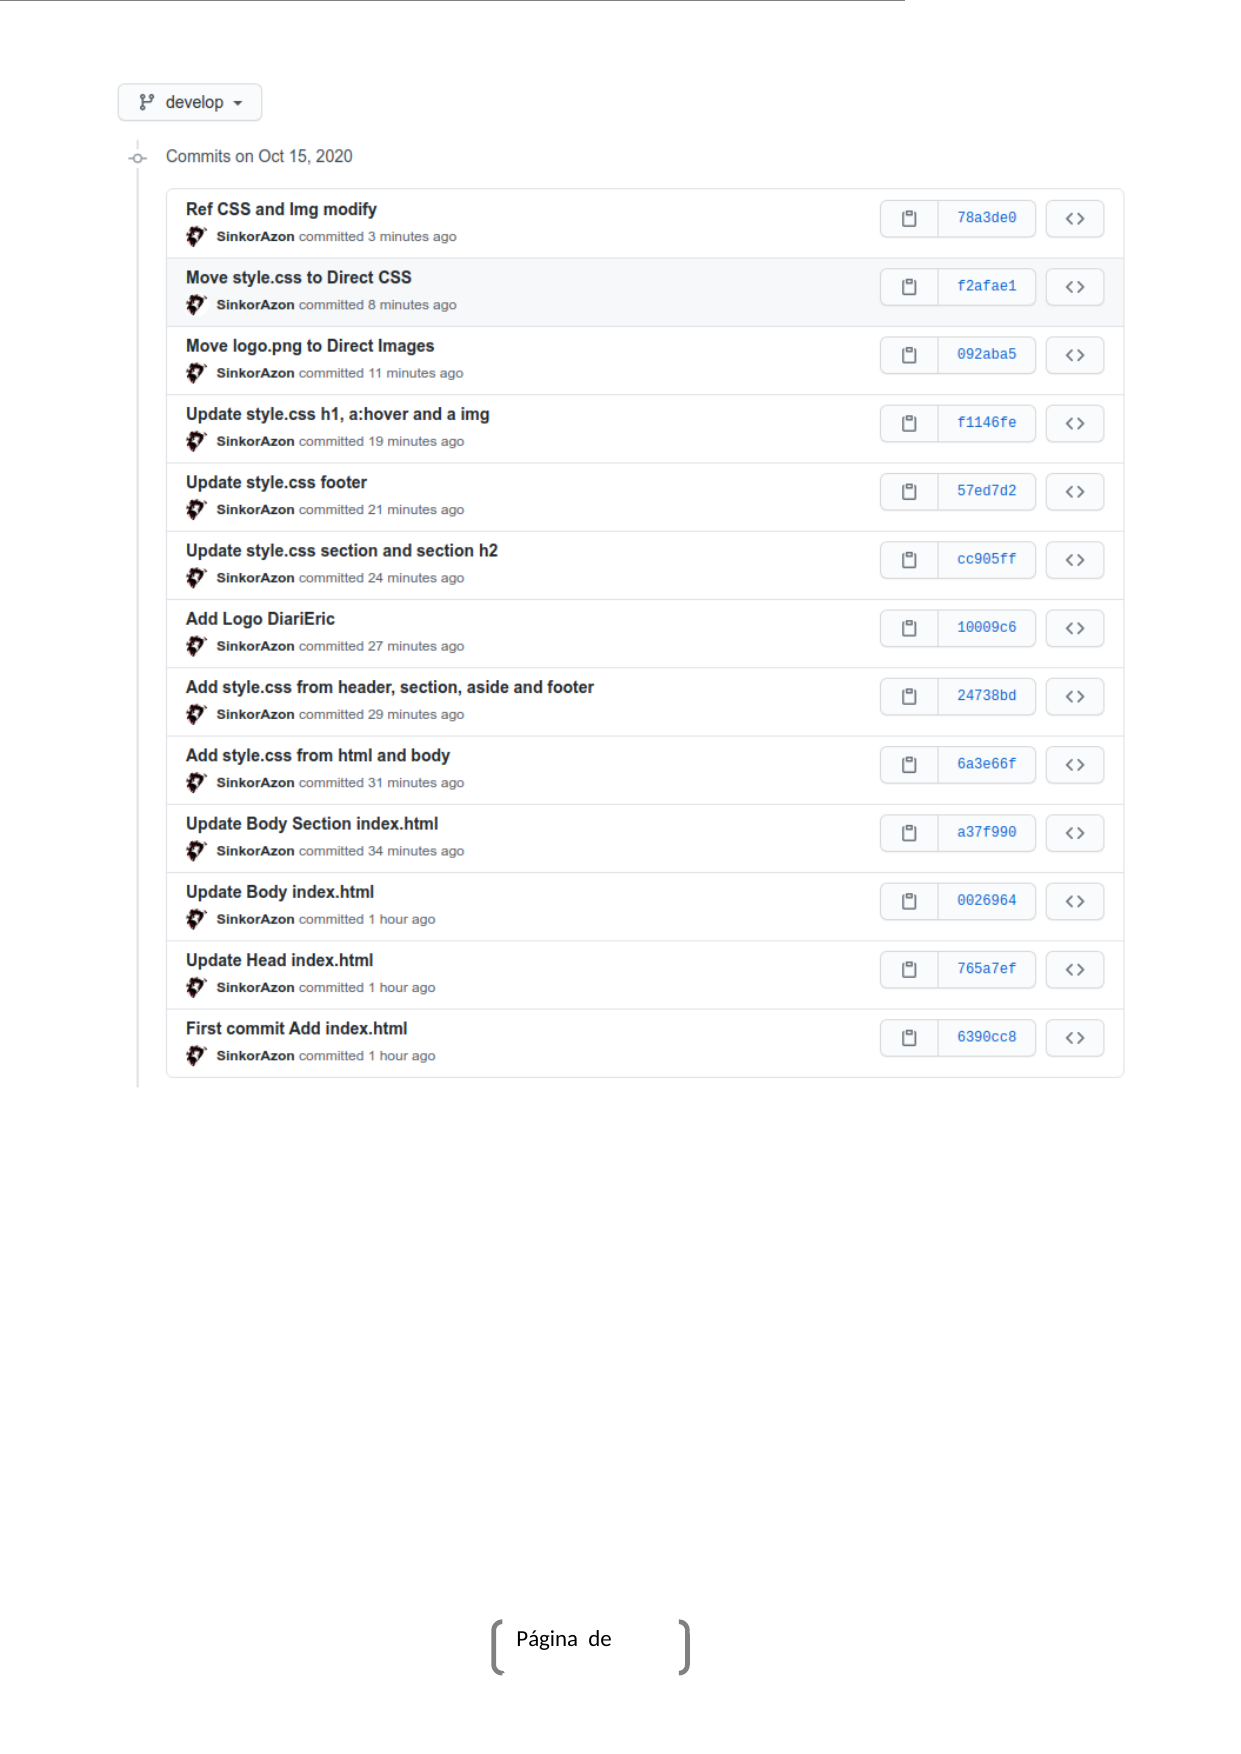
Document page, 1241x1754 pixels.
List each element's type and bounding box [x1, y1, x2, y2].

picture [106, 75, 1134, 1091]
